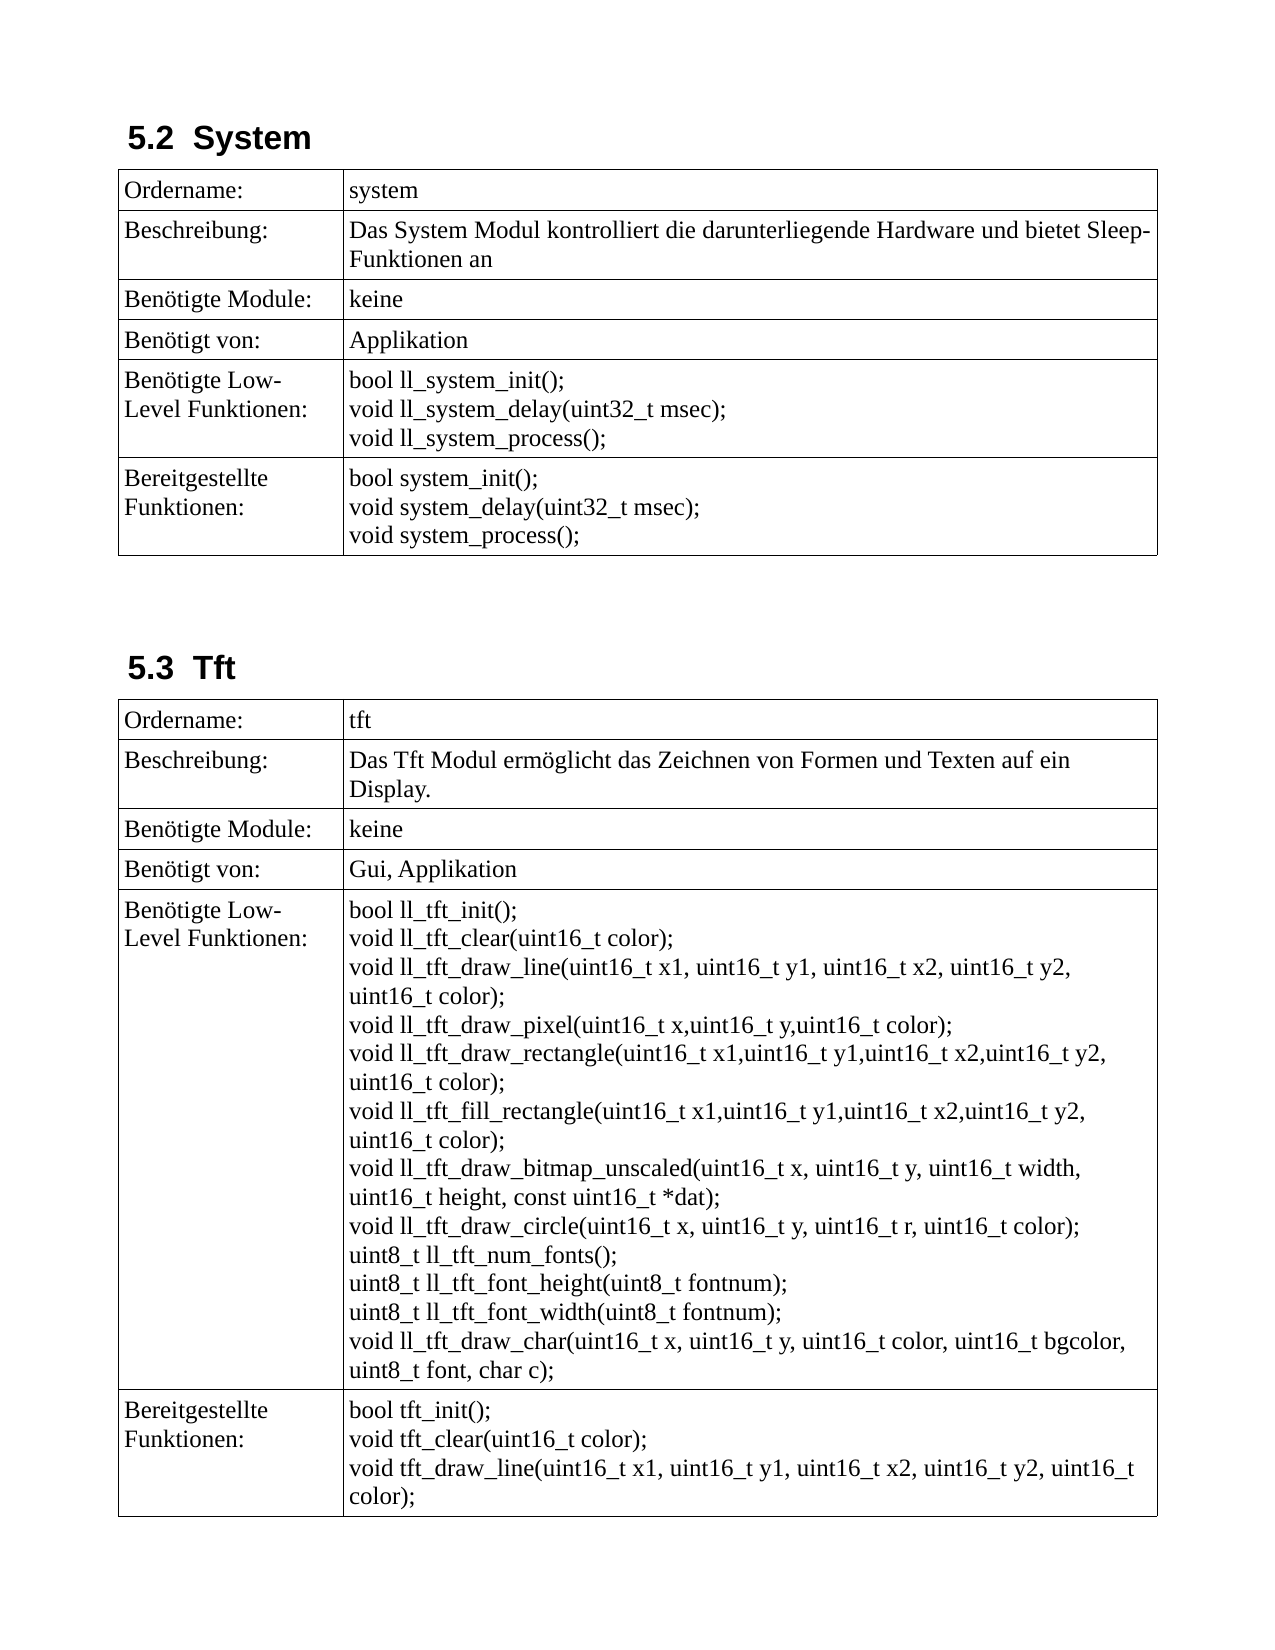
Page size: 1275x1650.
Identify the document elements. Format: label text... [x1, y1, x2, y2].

table_cell bool ll_tft_init(); void ll_tft_clear(uint16_t color); void ll_tft_draw_line(uint16_t x1, uint16_t y1, uint16_t x2, uint16_t y2, uint16_t color); void ll_tft_draw_pixel(uint16_t x,uint16_t y,uint16_t color); void ll_tft_draw_rectangle(uint16_t x1,uint16_t y1,uint16_t x2,uint16_t y2, uint16_t color); void ll_tft_fill_rectangle(uint16_t x1,uint16_t y1,uint16_t x2,uint16_t y2, uint16_t color); void ll_tft_draw_bitmap_unscaled(uint16_t x, uint16_t y, uint16_t width, uint16_t height, const uint16_t *dat); void ll_tft_draw_circle(uint16_t x, uint16_t y, uint16_t r, uint16_t color); uint8_t ll_tft_num_fonts(); uint8_t ll_tft_font_height(uint8_t fontnum); uint8_t ll_tft_font_width(uint8_t fontnum); void ll_tft_draw_char(uint16_t x, uint16_t y, uint16_t color, uint16_t bgcolor, uint8_t font, char c); [344, 890, 1157, 1389]
table_cell bool system_init(); void system_delay(uint32_t msec); void system_process(); [344, 458, 1157, 555]
table_header Ordername: [119, 170, 343, 209]
table_cell Benötigte Low-Level Funktionen: [119, 360, 343, 457]
table_cell Applikation [344, 320, 1157, 359]
table_cell Benötigte Module: [119, 280, 343, 319]
table_cell Gui, Applikation [344, 850, 1157, 889]
table_cell keine [344, 809, 1157, 849]
subtitle System [118, 118, 1157, 157]
table_cell Benötigte Module: [119, 809, 343, 849]
table_header tft [344, 700, 1157, 739]
table_cell bool ll_system_init(); void ll_system_delay(uint32_t msec); void ll_system_process(); [344, 360, 1157, 457]
table_cell Beschreibung: [119, 211, 343, 279]
table_cell Benötigte Low-Level Funktionen: [119, 890, 343, 1389]
table_cell Das System Modul kontrolliert die darunterliegende Hardware und bietet Sleep-Funktionen an [344, 211, 1157, 279]
table_cell bool tft_init(); void tft_clear(uint16_t color); void tft_draw_line(uint16_t x1, uint16_t y1, uint16_t x2, uint16_t y2, uint16_t color); [344, 1390, 1157, 1516]
table_cell Benötigt von: [119, 850, 343, 889]
table_cell Beschreibung: [119, 740, 343, 808]
subtitle Tft [118, 648, 1157, 686]
table_cell Das Tft Modul ermöglicht das Zeichnen von Formen und Texten auf ein Display. [344, 740, 1157, 808]
table_cell Bereitgestellte Funktionen: [119, 458, 343, 555]
table_header system [344, 170, 1157, 209]
table_cell Bereitgestellte Funktionen: [119, 1390, 343, 1516]
table_cell Benötigt von: [119, 320, 343, 359]
table_cell keine [344, 280, 1157, 319]
table_header Ordername: [119, 700, 343, 739]
